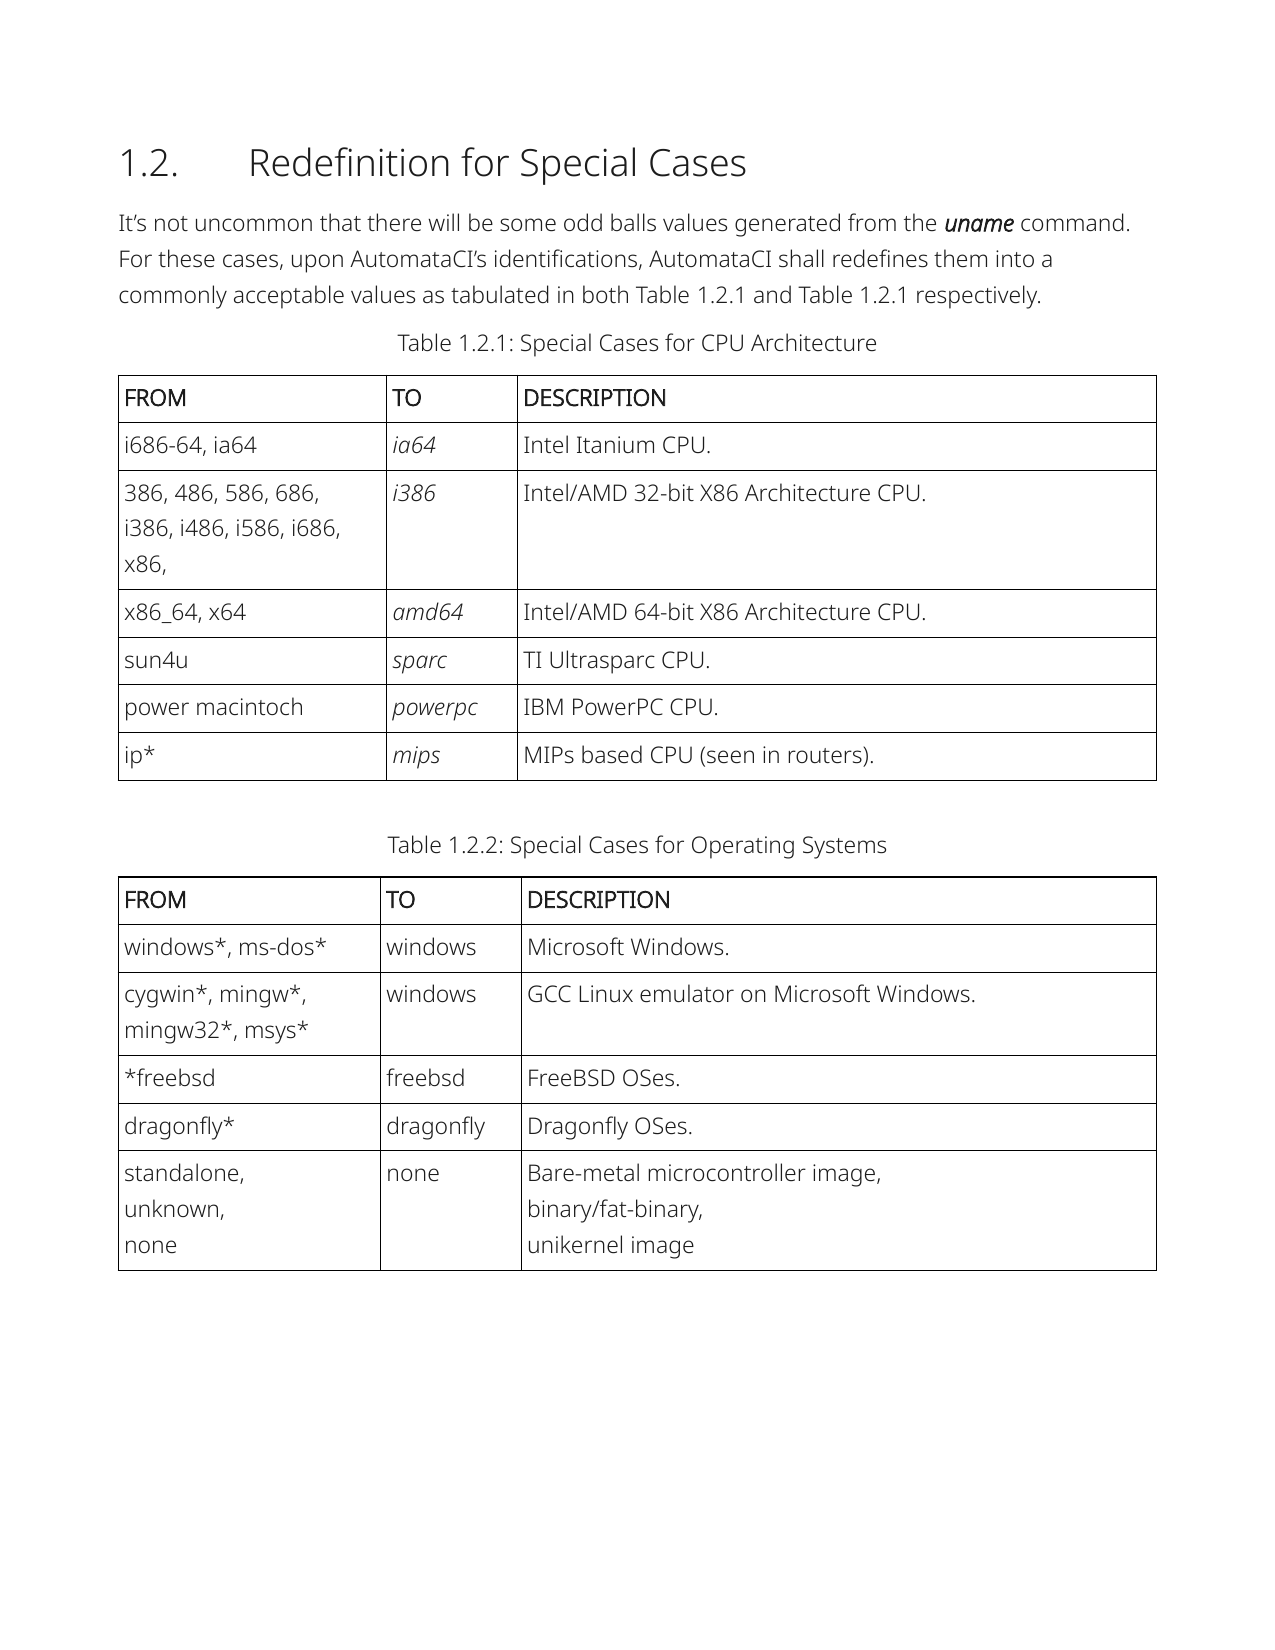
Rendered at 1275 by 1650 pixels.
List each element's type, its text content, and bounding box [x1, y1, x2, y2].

table_cell x86_64, x64 [119, 590, 386, 637]
table_cell dragonfly [381, 1104, 521, 1150]
table_cell i686-64, ia64 [119, 423, 386, 470]
table_cell amd64 [387, 590, 517, 637]
table_header FROM [119, 878, 380, 924]
table_cell dragonfly* [119, 1104, 380, 1150]
table_header TO [381, 878, 521, 924]
table_cell MIPs based CPU (seen in routers). [518, 733, 1156, 779]
table_cell Bare-metal microcontroller image, binary/fat-binary, unikernel image [522, 1151, 1156, 1270]
table_header FROM [119, 376, 386, 422]
text Table 1.2.2: Special Cases for Operating Systems [118, 828, 1157, 860]
table_cell windows [381, 925, 521, 972]
table_header DESCRIPTION [522, 878, 1156, 924]
table_cell sun4u [119, 638, 386, 684]
table_header TO [387, 376, 517, 422]
table_cell standalone, unknown, none [119, 1151, 380, 1270]
table_cell Dragonfly OSes. [522, 1104, 1156, 1150]
table_cell cygwin*, mingw*, mingw32*, msys* [119, 973, 380, 1055]
text Table 1.2.1: Special Cases for CPU Architecture [118, 327, 1157, 358]
table_cell freebsd [381, 1056, 521, 1103]
table_cell windows*, ms-dos* [119, 925, 380, 972]
table_cell sparc [387, 638, 517, 684]
subtitle Redefinition for Special Cases [118, 136, 1157, 187]
table_header DESCRIPTION [518, 376, 1156, 422]
table_cell 386, 486, 586, 686, i386, i486, i586, i686, x86, [119, 471, 386, 589]
table_cell Microsoft Windows. [522, 925, 1156, 972]
table_cell i386 [387, 471, 517, 589]
table_cell power macintoch [119, 685, 386, 732]
table_cell Intel Itanium CPU. [518, 423, 1156, 470]
table_cell Intel/AMD 32-bit X86 Architecture CPU. [518, 471, 1156, 589]
table_cell FreeBSD OSes. [522, 1056, 1156, 1103]
table_cell mips [387, 733, 517, 779]
table_cell powerpc [387, 685, 517, 732]
text It’s not uncommon that there will be some odd balls values generated from the uname command. For these cases, upon AutomataCI’s identifications, AutomataCI shall redefines them into a commonly acceptable values as tabulated in both Table 1.2.1 and Table 1.2.1 respectively. [118, 207, 1157, 310]
table_cell GCC Linux emulator on Microsoft Windows. [522, 973, 1156, 1055]
table_cell TI Ultrasparc CPU. [518, 638, 1156, 684]
table_cell Intel/AMD 64-bit X86 Architecture CPU. [518, 590, 1156, 637]
table_cell none [381, 1151, 521, 1270]
table_cell *freebsd [119, 1056, 380, 1103]
table_cell ip* [119, 733, 386, 779]
table_cell ia64 [387, 423, 517, 470]
table_cell windows [381, 973, 521, 1055]
table_cell IBM PowerPC CPU. [518, 685, 1156, 732]
